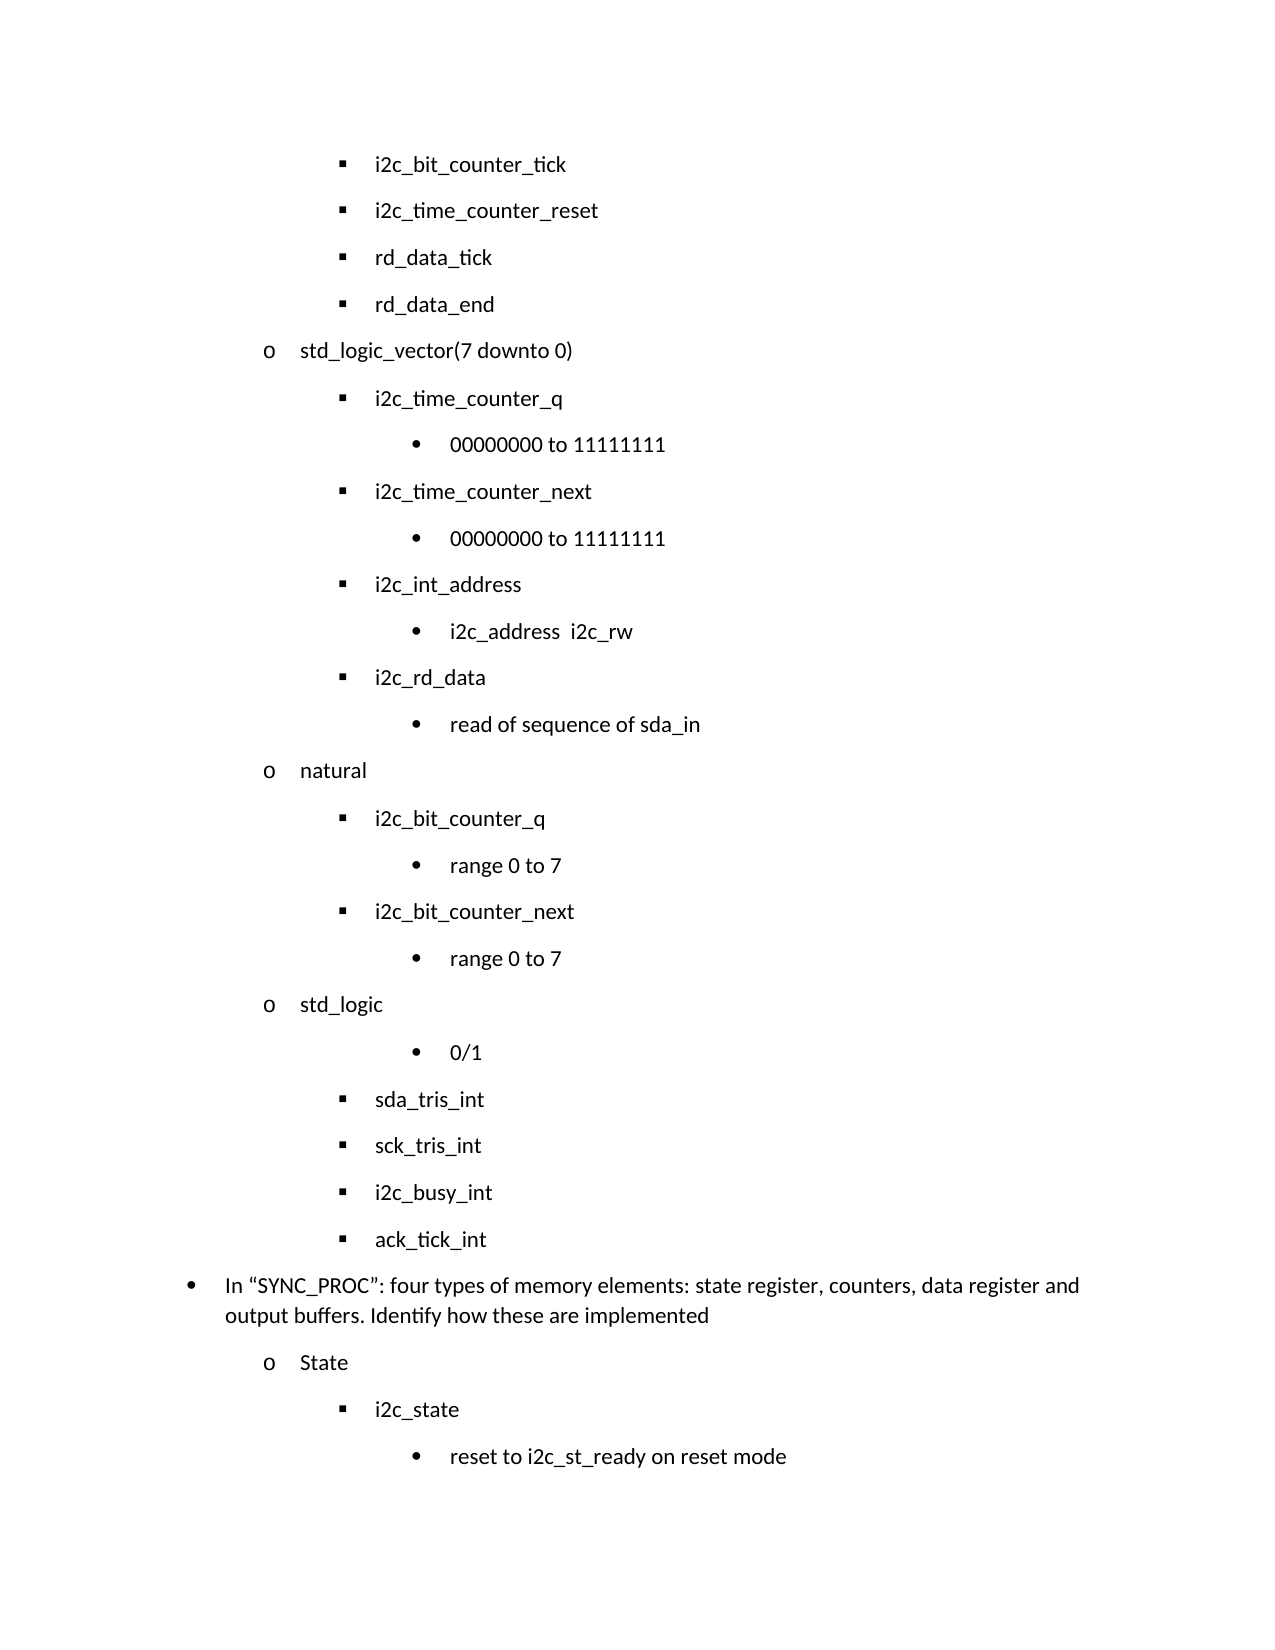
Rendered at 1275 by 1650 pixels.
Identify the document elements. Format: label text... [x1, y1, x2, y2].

list rd_data_end [337, 290, 1125, 318]
list i2c_address i2c_rw [412, 617, 1125, 645]
list State [262, 1348, 1125, 1377]
list range 0 to 7 [412, 944, 1125, 972]
list 0/1 [412, 1038, 1125, 1066]
list i2c_time_counter_q [337, 384, 1125, 412]
list i2c_time_counter_next [337, 477, 1125, 505]
list range 0 to 7 [412, 851, 1125, 879]
list sda_tris_int [337, 1085, 1125, 1113]
list ack_tick_int [337, 1225, 1125, 1253]
list 00000000 to 11111111 [412, 524, 1125, 552]
list i2c_bit_counter_q [337, 804, 1125, 832]
list std_logic [262, 991, 1125, 1020]
list i2c_bit_counter_next [337, 897, 1125, 926]
list natural [262, 757, 1125, 786]
list i2c_time_counter_reset [337, 197, 1125, 224]
list i2c_bit_counter_tick [337, 150, 1125, 178]
list std_logic_vector(7 downto 0) [262, 336, 1125, 365]
list 00000000 to 11111111 [412, 431, 1125, 459]
list i2c_rd_data [337, 663, 1125, 691]
list read of sequence of sda_in [412, 710, 1125, 738]
list i2c_int_address [337, 570, 1125, 598]
list i2c_state [337, 1396, 1125, 1423]
list rd_data_tick [337, 243, 1125, 271]
list sck_tris_int [337, 1132, 1125, 1159]
list In “SYNC_PROC”: four types of memory elements: state register, counters, data register and output buffers. Identify how these are implemented [187, 1271, 1125, 1329]
list i2c_busy_int [337, 1178, 1125, 1206]
list reset to i2c_st_ready on reset mode [412, 1442, 1125, 1470]
